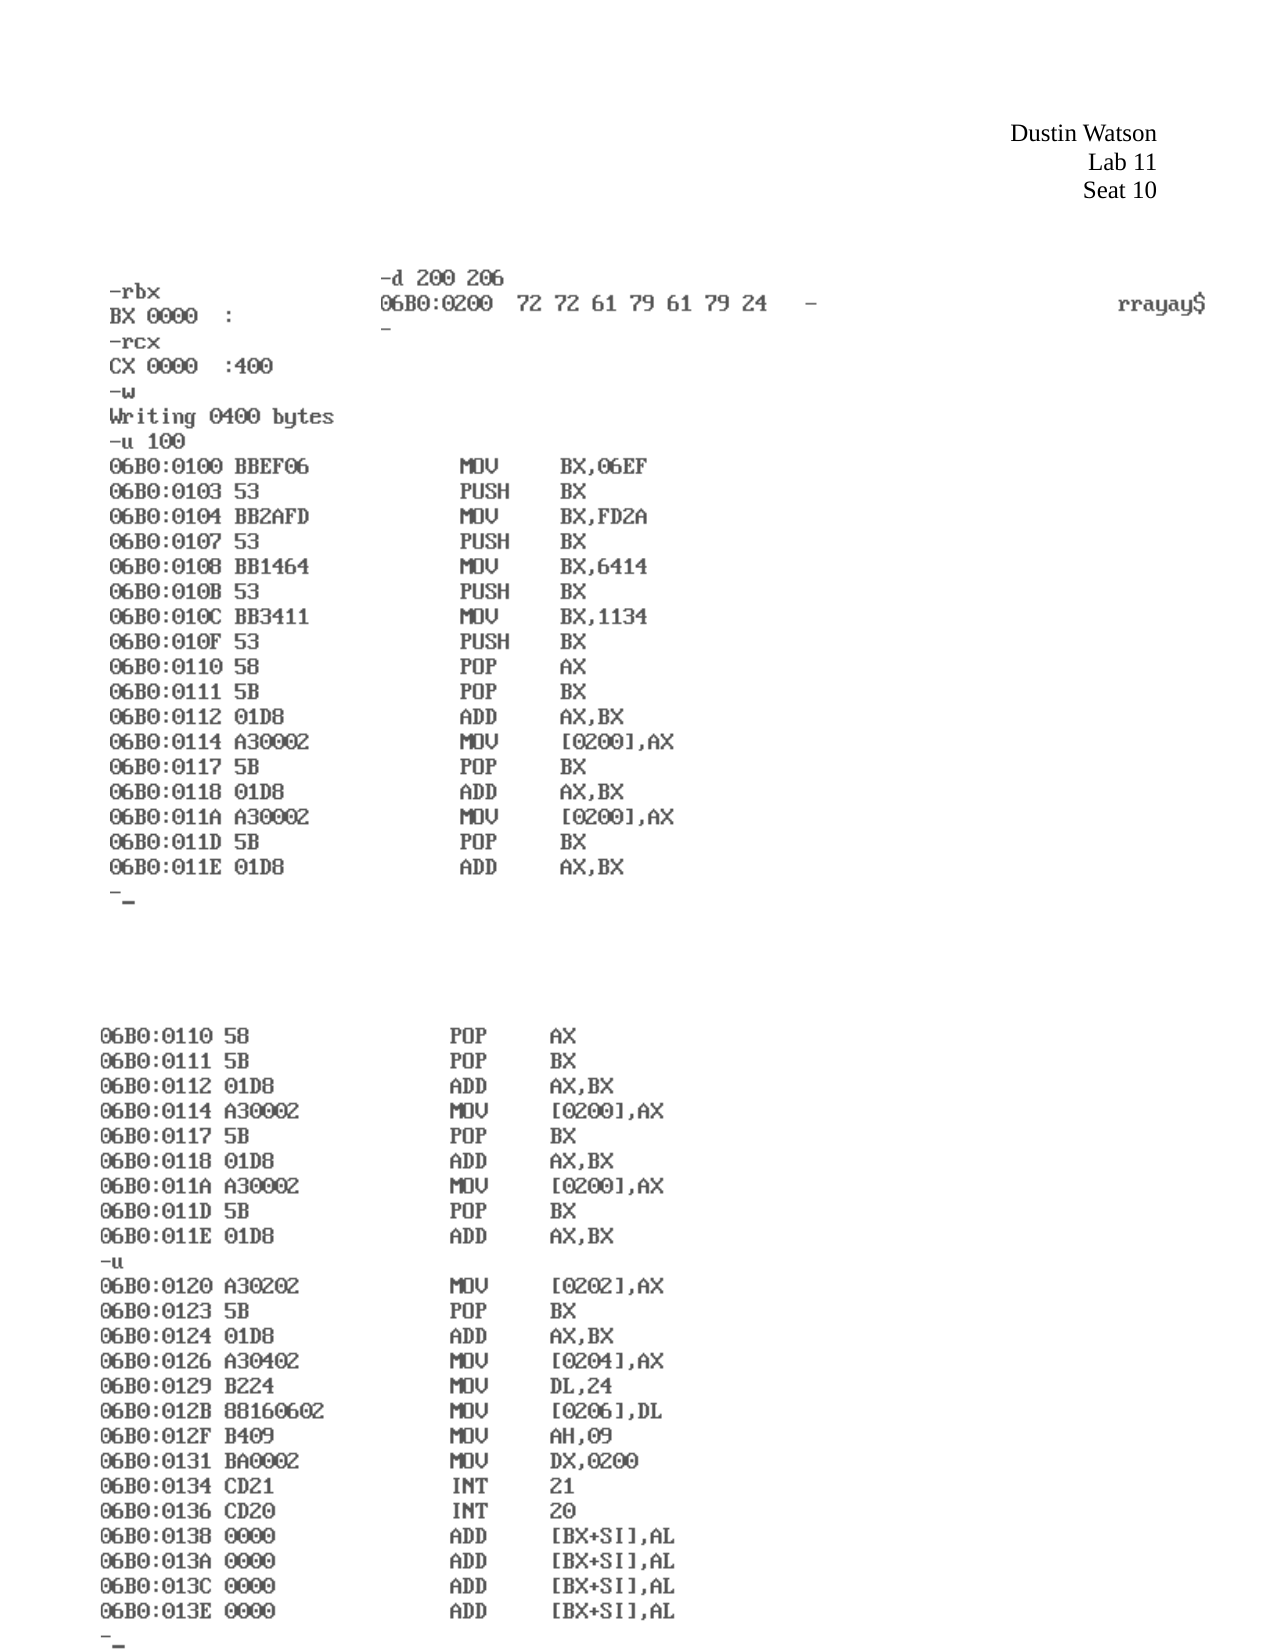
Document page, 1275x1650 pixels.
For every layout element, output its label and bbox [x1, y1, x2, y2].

picture [110, 262, 1230, 906]
picture [100, 1025, 690, 1650]
